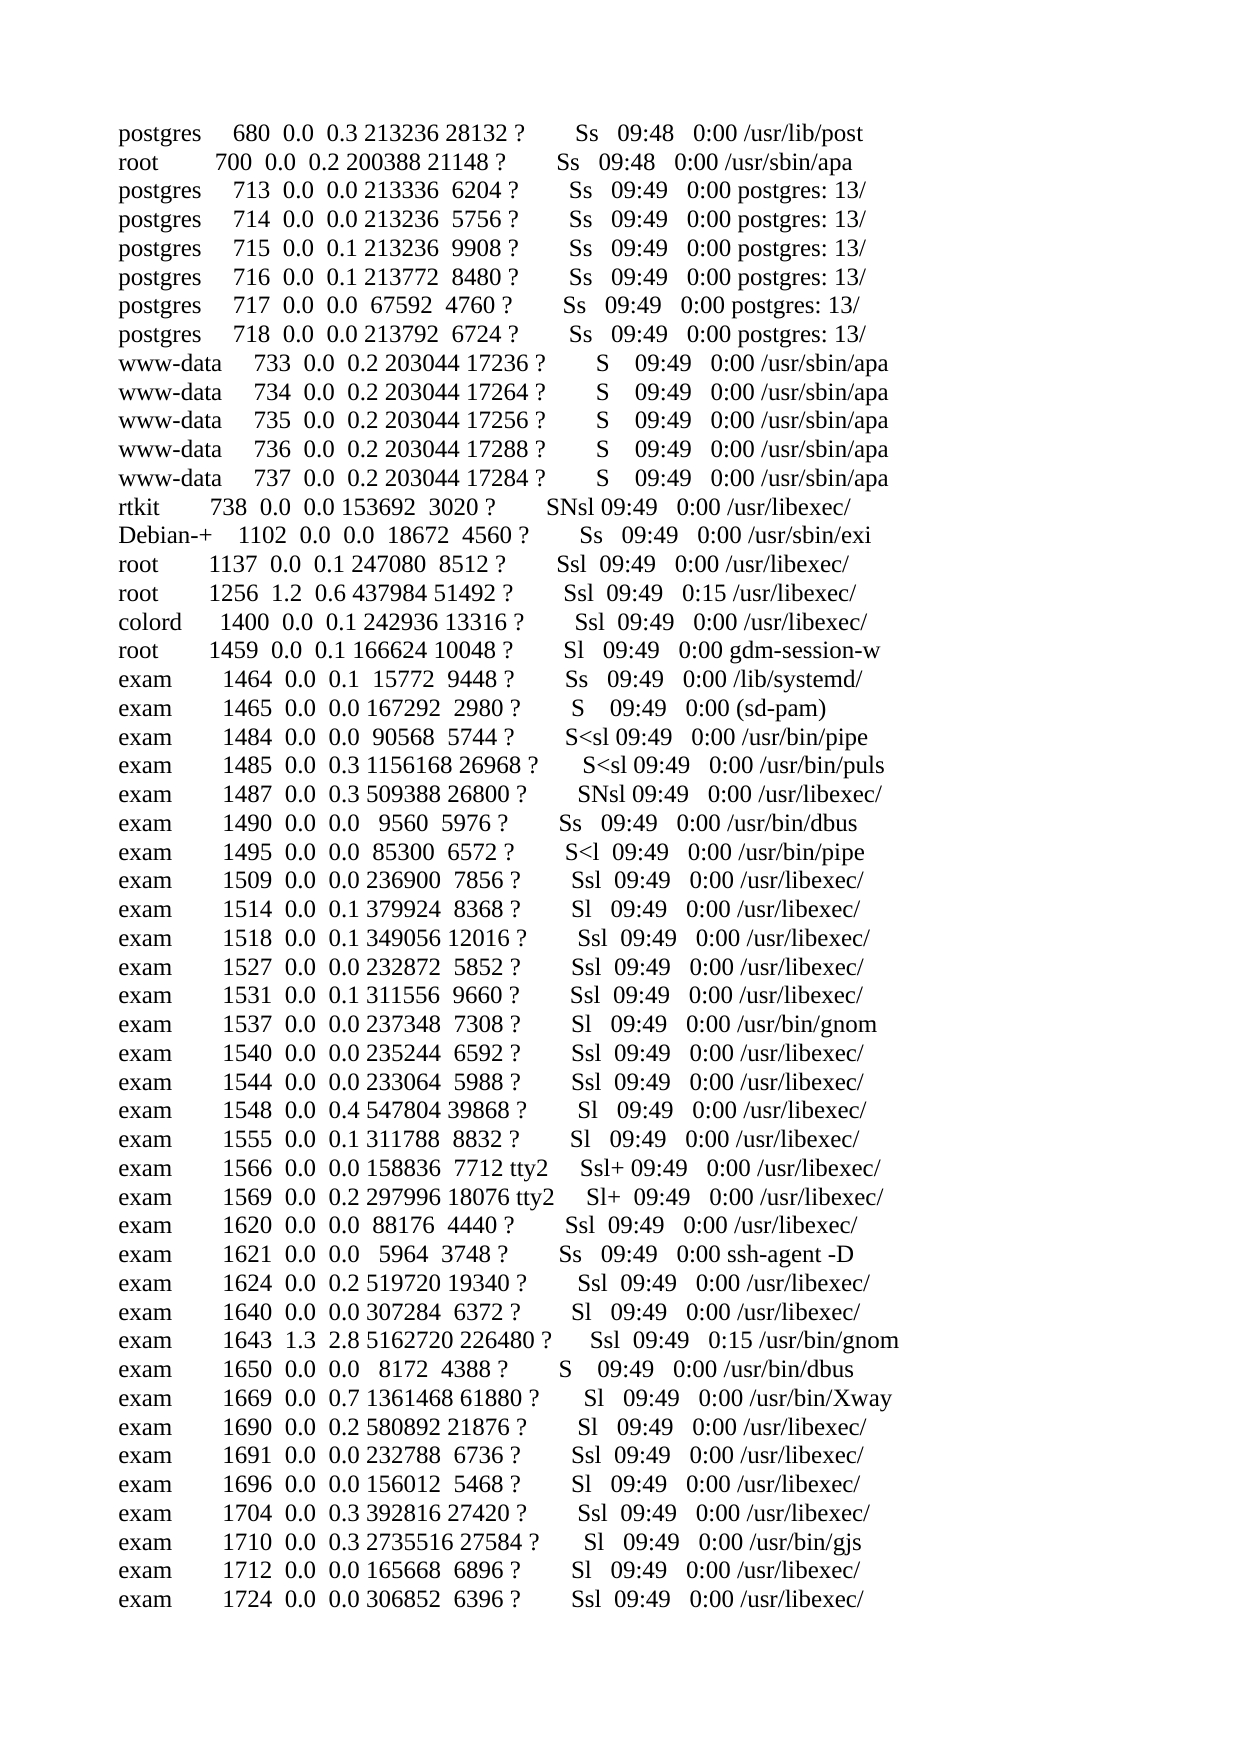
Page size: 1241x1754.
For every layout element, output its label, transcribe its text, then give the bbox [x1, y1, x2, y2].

text exam 1537 0.0 0.0 237348 7308 ? Sl 09:49 0:00 /usr/bin/gnom [118, 1009, 1122, 1038]
text exam 1621 0.0 0.0 5964 3748 ? Ss 09:49 0:00 ssh-agent -D [118, 1239, 1122, 1268]
text exam 1620 0.0 0.0 88176 4440 ? Ssl 09:49 0:00 /usr/libexec/ [118, 1211, 1122, 1239]
text exam 1484 0.0 0.0 90568 5744 ? S<sl 09:49 0:00 /usr/bin/pipe [118, 722, 1122, 751]
text exam 1485 0.0 0.3 1156168 26968 ? S<sl 09:49 0:00 /usr/bin/puls [118, 751, 1122, 779]
text root 1137 0.0 0.1 247080 8512 ? Ssl 09:49 0:00 /usr/libexec/ [118, 549, 1122, 578]
text root 1256 1.2 0.6 437984 51492 ? Ssl 09:49 0:15 /usr/libexec/ [118, 578, 1122, 607]
text exam 1527 0.0 0.0 232872 5852 ? Ssl 09:49 0:00 /usr/libexec/ [118, 952, 1122, 981]
text exam 1704 0.0 0.3 392816 27420 ? Ssl 09:49 0:00 /usr/libexec/ [118, 1498, 1122, 1527]
text exam 1464 0.0 0.1 15772 9448 ? Ss 09:49 0:00 /lib/systemd/ [118, 664, 1122, 693]
text www-data 733 0.0 0.2 203044 17236 ? S 09:49 0:00 /usr/sbin/apa [118, 348, 1122, 377]
text exam 1669 0.0 0.7 1361468 61880 ? Sl 09:49 0:00 /usr/bin/Xway [118, 1383, 1122, 1412]
text exam 1487 0.0 0.3 509388 26800 ? SNsl 09:49 0:00 /usr/libexec/ [118, 779, 1122, 808]
text www-data 734 0.0 0.2 203044 17264 ? S 09:49 0:00 /usr/sbin/apa [118, 377, 1122, 406]
text postgres 714 0.0 0.0 213236 5756 ? Ss 09:49 0:00 postgres: 13/ [118, 204, 1122, 233]
text exam 1650 0.0 0.0 8172 4388 ? S 09:49 0:00 /usr/bin/dbus [118, 1354, 1122, 1383]
text exam 1643 1.3 2.8 5162720 226480 ? Ssl 09:49 0:15 /usr/bin/gnom [118, 1326, 1122, 1354]
text exam 1490 0.0 0.0 9560 5976 ? Ss 09:49 0:00 /usr/bin/dbus [118, 808, 1122, 837]
text root 700 0.0 0.2 200388 21148 ? Ss 09:48 0:00 /usr/sbin/apa [118, 147, 1122, 176]
text colord 1400 0.0 0.1 242936 13316 ? Ssl 09:49 0:00 /usr/libexec/ [118, 607, 1122, 636]
text www-data 735 0.0 0.2 203044 17256 ? S 09:49 0:00 /usr/sbin/apa [118, 406, 1122, 434]
text exam 1724 0.0 0.0 306852 6396 ? Ssl 09:49 0:00 /usr/libexec/ [118, 1584, 1122, 1613]
text exam 1514 0.0 0.1 379924 8368 ? Sl 09:49 0:00 /usr/libexec/ [118, 894, 1122, 923]
text postgres 680 0.0 0.3 213236 28132 ? Ss 09:48 0:00 /usr/lib/post [118, 118, 1122, 147]
text exam 1540 0.0 0.0 235244 6592 ? Ssl 09:49 0:00 /usr/libexec/ [118, 1038, 1122, 1067]
text exam 1690 0.0 0.2 580892 21876 ? Sl 09:49 0:00 /usr/libexec/ [118, 1412, 1122, 1441]
text exam 1691 0.0 0.0 232788 6736 ? Ssl 09:49 0:00 /usr/libexec/ [118, 1441, 1122, 1469]
text exam 1509 0.0 0.0 236900 7856 ? Ssl 09:49 0:00 /usr/libexec/ [118, 866, 1122, 894]
text rtkit 738 0.0 0.0 153692 3020 ? SNsl 09:49 0:00 /usr/libexec/ [118, 492, 1122, 521]
text exam 1696 0.0 0.0 156012 5468 ? Sl 09:49 0:00 /usr/libexec/ [118, 1469, 1122, 1498]
text exam 1566 0.0 0.0 158836 7712 tty2 Ssl+ 09:49 0:00 /usr/libexec/ [118, 1153, 1122, 1182]
text exam 1544 0.0 0.0 233064 5988 ? Ssl 09:49 0:00 /usr/libexec/ [118, 1067, 1122, 1096]
text root 1459 0.0 0.1 166624 10048 ? Sl 09:49 0:00 gdm-session-w [118, 636, 1122, 664]
text postgres 718 0.0 0.0 213792 6724 ? Ss 09:49 0:00 postgres: 13/ [118, 319, 1122, 348]
text exam 1495 0.0 0.0 85300 6572 ? S<l 09:49 0:00 /usr/bin/pipe [118, 837, 1122, 866]
text Debian-+ 1102 0.0 0.0 18672 4560 ? Ss 09:49 0:00 /usr/sbin/exi [118, 521, 1122, 549]
text exam 1569 0.0 0.2 297996 18076 tty2 Sl+ 09:49 0:00 /usr/libexec/ [118, 1182, 1122, 1211]
text exam 1465 0.0 0.0 167292 2980 ? S 09:49 0:00 (sd-pam) [118, 693, 1122, 722]
text exam 1555 0.0 0.1 311788 8832 ? Sl 09:49 0:00 /usr/libexec/ [118, 1124, 1122, 1153]
text postgres 713 0.0 0.0 213336 6204 ? Ss 09:49 0:00 postgres: 13/ [118, 176, 1122, 204]
text exam 1531 0.0 0.1 311556 9660 ? Ssl 09:49 0:00 /usr/libexec/ [118, 981, 1122, 1009]
text exam 1640 0.0 0.0 307284 6372 ? Sl 09:49 0:00 /usr/libexec/ [118, 1297, 1122, 1326]
text exam 1548 0.0 0.4 547804 39868 ? Sl 09:49 0:00 /usr/libexec/ [118, 1096, 1122, 1124]
text postgres 717 0.0 0.0 67592 4760 ? Ss 09:49 0:00 postgres: 13/ [118, 291, 1122, 319]
text www-data 737 0.0 0.2 203044 17284 ? S 09:49 0:00 /usr/sbin/apa [118, 463, 1122, 492]
text exam 1624 0.0 0.2 519720 19340 ? Ssl 09:49 0:00 /usr/libexec/ [118, 1268, 1122, 1297]
text exam 1710 0.0 0.3 2735516 27584 ? Sl 09:49 0:00 /usr/bin/gjs [118, 1527, 1122, 1556]
text postgres 716 0.0 0.1 213772 8480 ? Ss 09:49 0:00 postgres: 13/ [118, 262, 1122, 291]
text www-data 736 0.0 0.2 203044 17288 ? S 09:49 0:00 /usr/sbin/apa [118, 434, 1122, 463]
text exam 1712 0.0 0.0 165668 6896 ? Sl 09:49 0:00 /usr/libexec/ [118, 1556, 1122, 1584]
text exam 1518 0.0 0.1 349056 12016 ? Ssl 09:49 0:00 /usr/libexec/ [118, 923, 1122, 952]
text postgres 715 0.0 0.1 213236 9908 ? Ss 09:49 0:00 postgres: 13/ [118, 233, 1122, 262]
